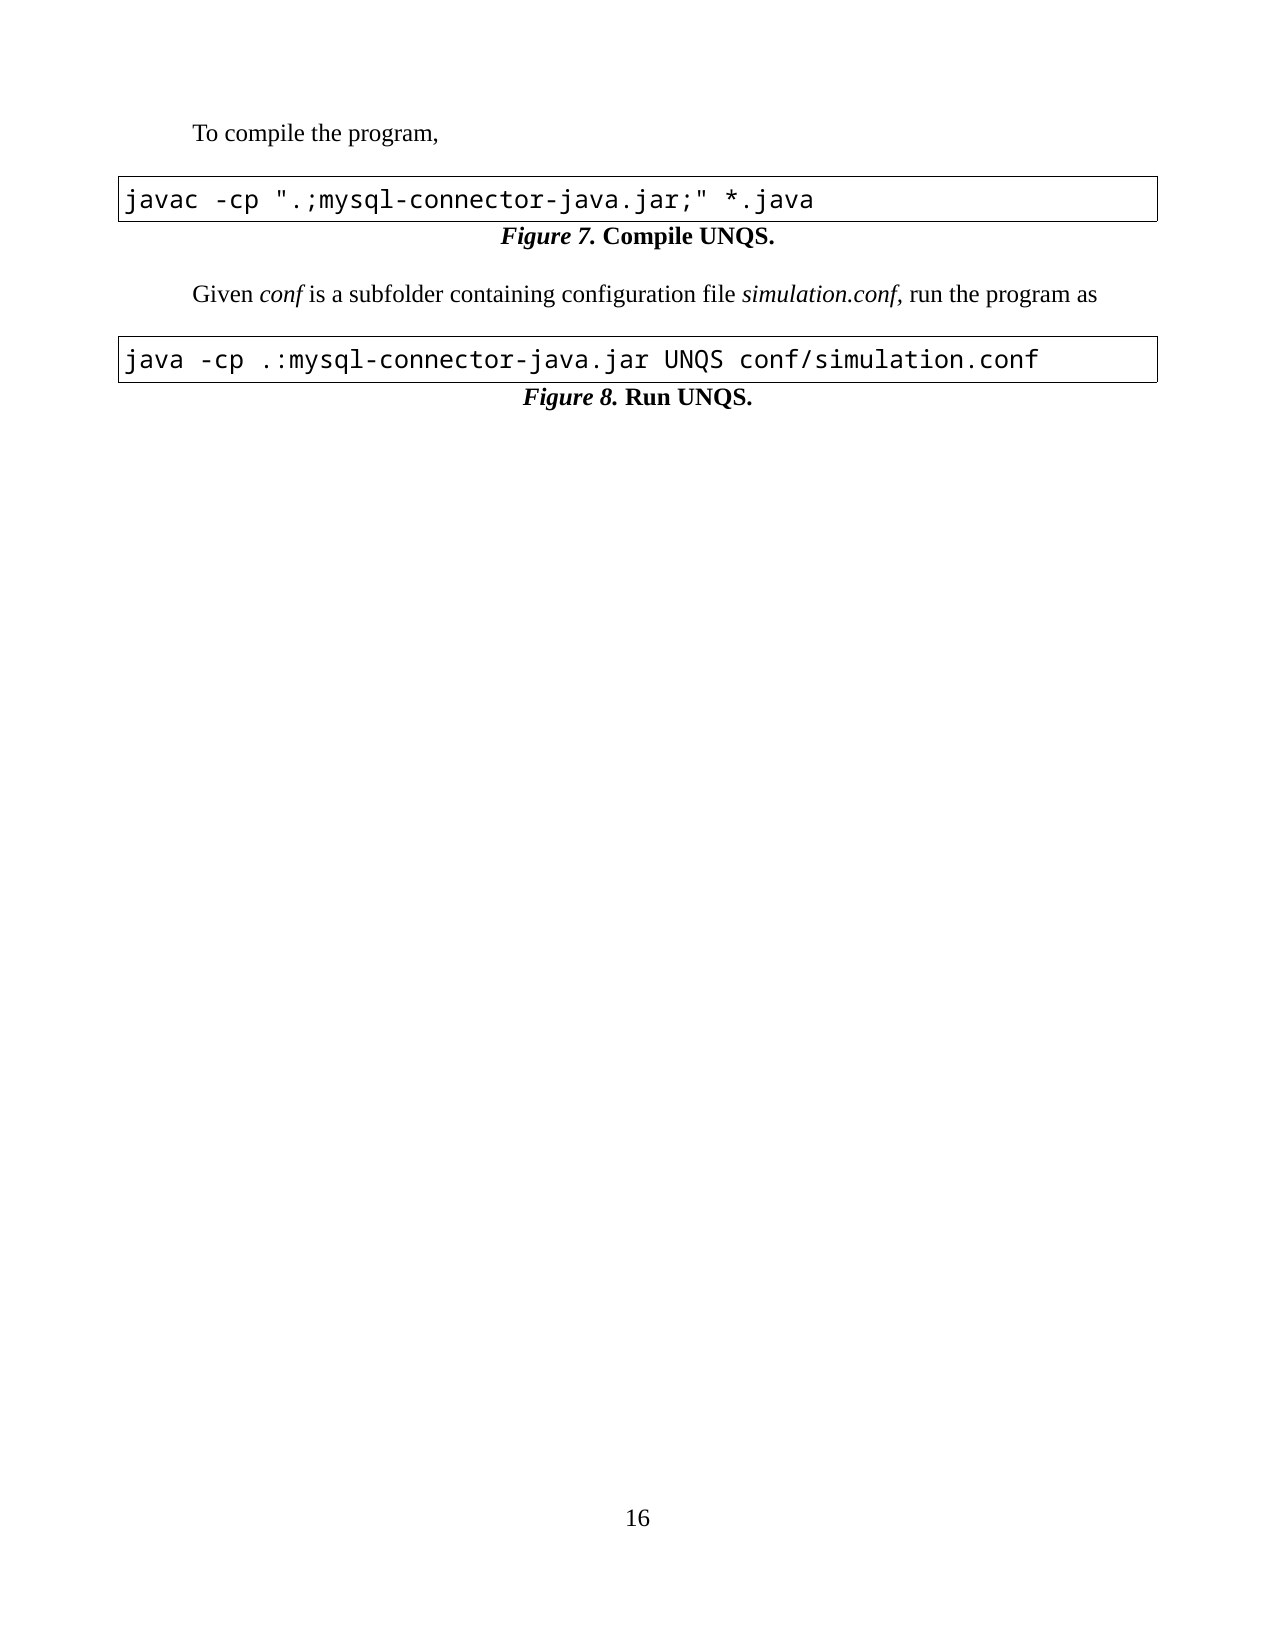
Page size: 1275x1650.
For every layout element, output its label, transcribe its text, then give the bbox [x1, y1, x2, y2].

text Given conf is a subfolder containing configuration file simulation.conf, run the program as [118, 279, 1157, 308]
table_header java -cp .:mysql-connector-java.jar UNQS conf/simulation.conf [119, 337, 1157, 382]
text To compile the program, [118, 118, 1157, 147]
text Figure 8. Run UNQS. [118, 383, 1157, 411]
text Figure 7. Compile UNQS. [118, 222, 1157, 250]
table_header javac -cp ".;mysql-connector-java.jar;" *.java [119, 177, 1157, 221]
